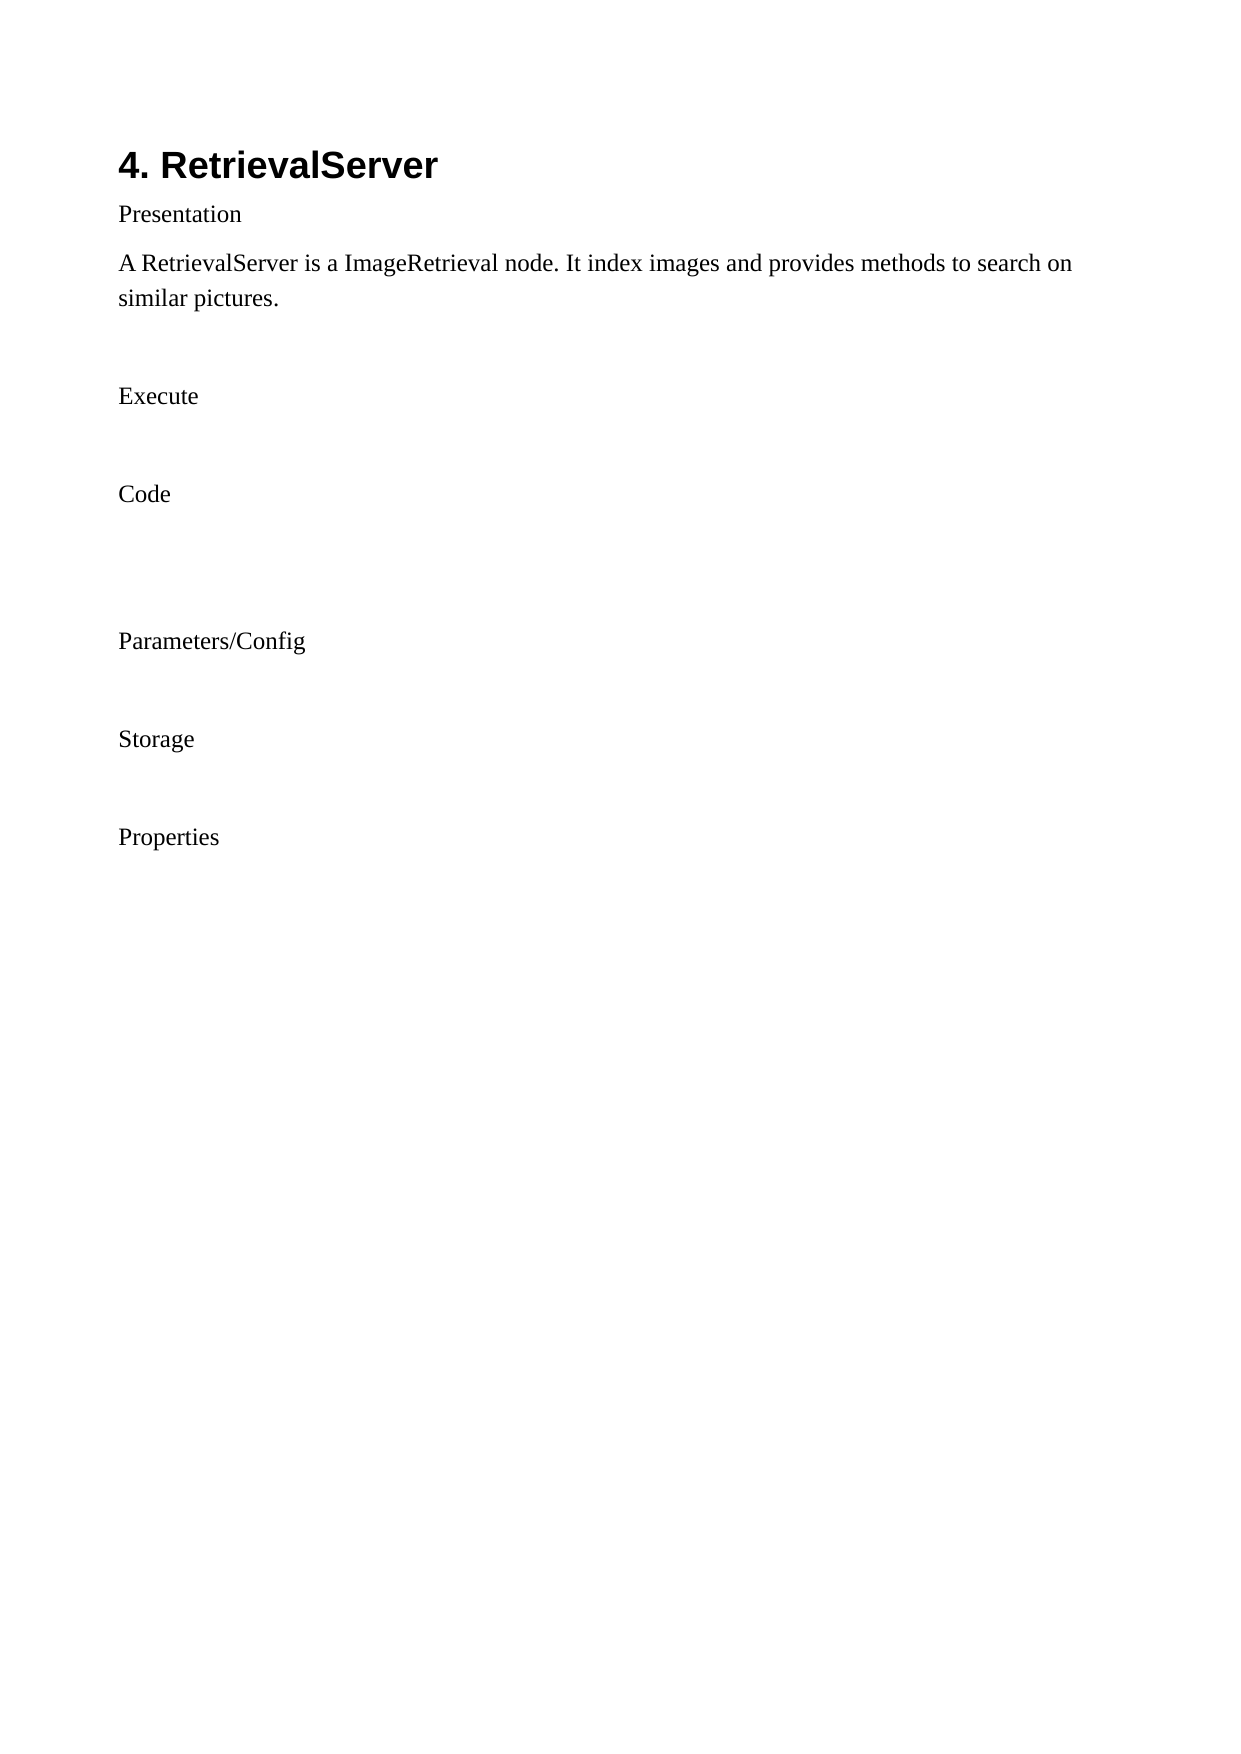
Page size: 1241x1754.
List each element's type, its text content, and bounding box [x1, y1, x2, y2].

text Parameters/Config [118, 626, 1122, 655]
text Properties [118, 822, 1122, 851]
text Storage [118, 724, 1122, 753]
subtitle 4. RetrievalServer [118, 143, 1122, 187]
text A RetrievalServer is a ImageRetrieval node. It index images and provides methods to search on similar pictures. [118, 248, 1122, 312]
text Code [118, 479, 1122, 508]
text Execute [118, 381, 1122, 410]
text Presentation [118, 199, 1122, 228]
